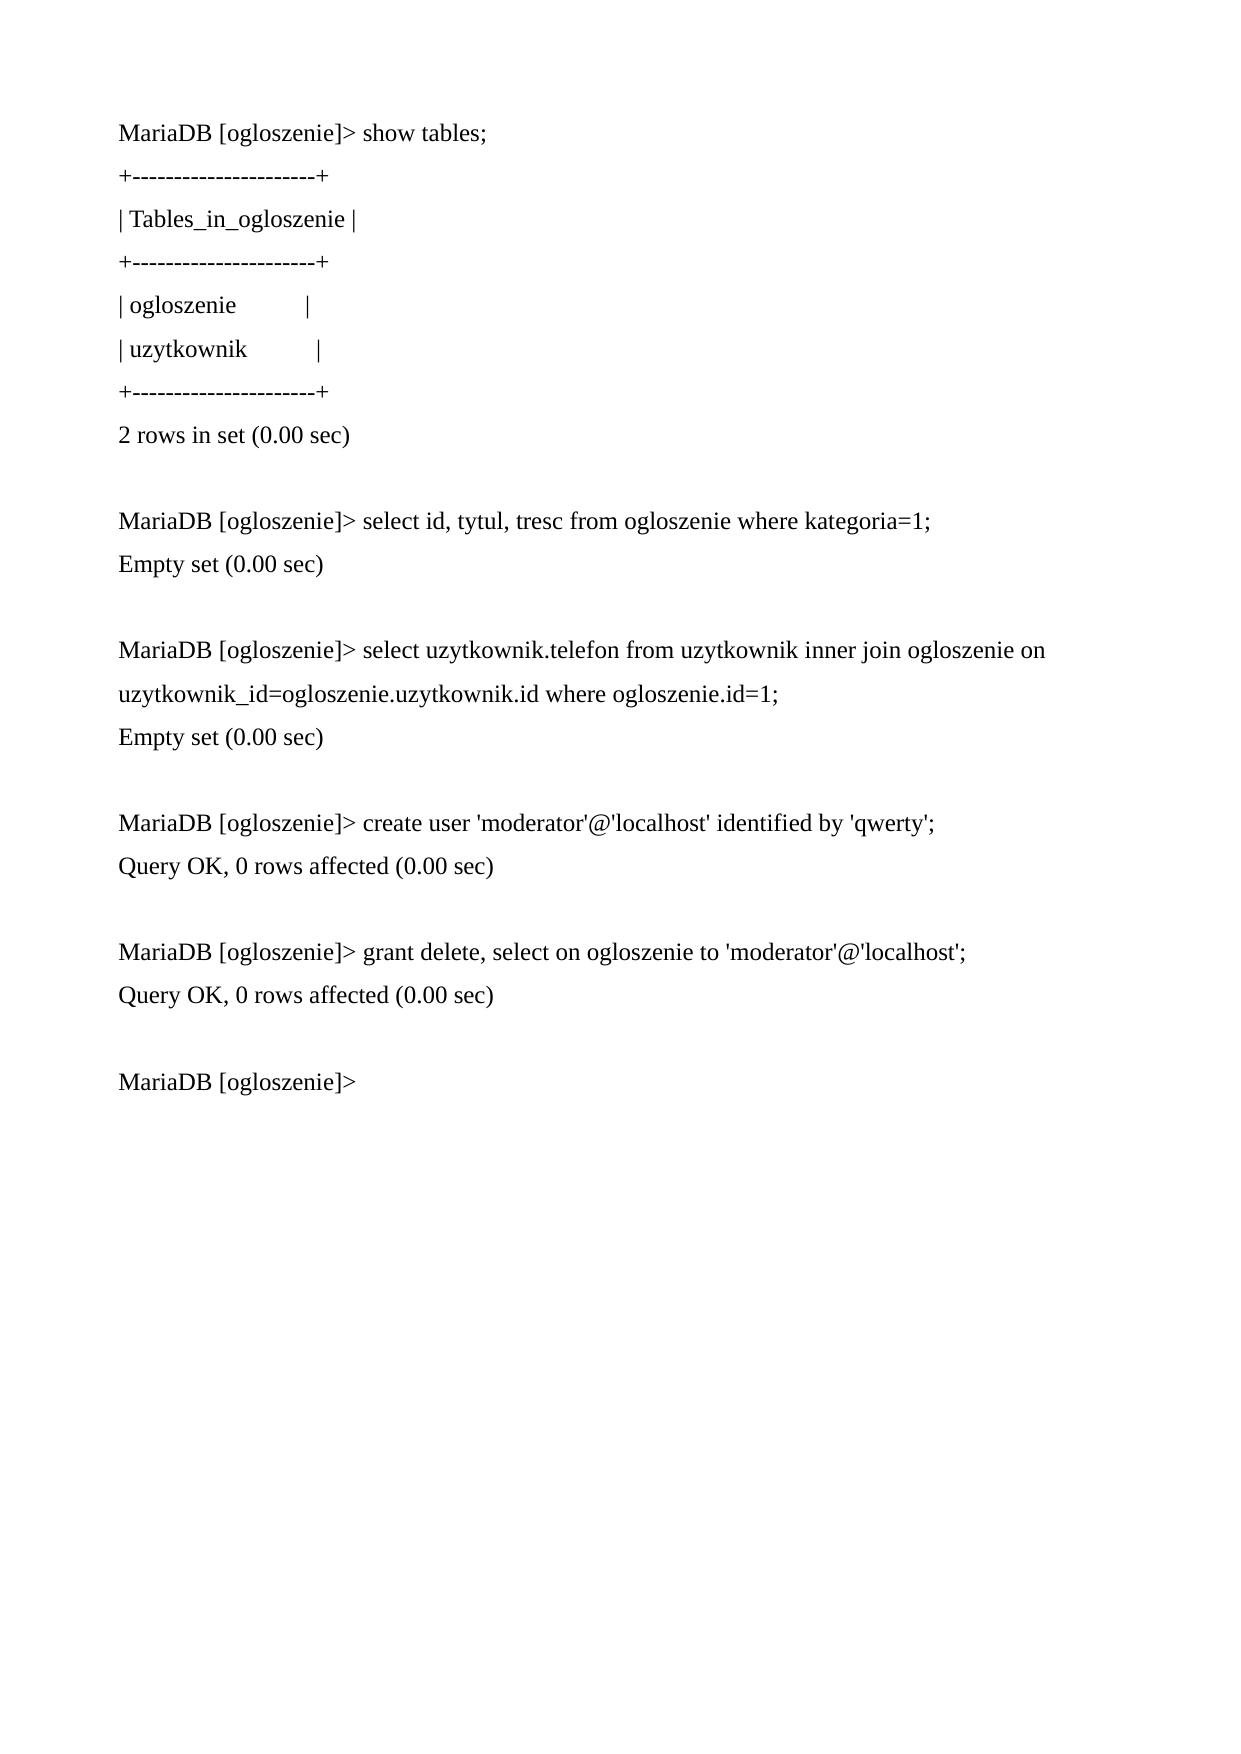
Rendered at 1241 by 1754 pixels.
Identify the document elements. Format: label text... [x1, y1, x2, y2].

text Query OK, 0 rows affected (0.00 sec) [118, 981, 1122, 1009]
text Empty set (0.00 sec) [118, 722, 1122, 751]
text Query OK, 0 rows affected (0.00 sec) [118, 851, 1122, 880]
text MariaDB [ogloszenie]> create user 'moderator'@'localhost' identified by 'qwerty'; [118, 808, 1122, 837]
text | ogloszenie | [118, 291, 1122, 319]
text +----------------------+ [118, 377, 1122, 406]
text MariaDB [ogloszenie]> show tables; [118, 118, 1122, 147]
text | uzytkownik | [118, 334, 1122, 362]
text MariaDB [ogloszenie]> select id, tytul, tresc from ogloszenie where kategoria=1; [118, 506, 1122, 535]
text MariaDB [ogloszenie]> [118, 1067, 1122, 1096]
text +----------------------+ [118, 247, 1122, 276]
text Empty set (0.00 sec) [118, 549, 1122, 578]
text MariaDB [ogloszenie]> select uzytkownik.telefon from uzytkownik inner join ogloszenie on uzytkownik_id=ogloszenie.uzytkownik.id where ogloszenie.id=1; [118, 636, 1122, 707]
text | Tables_in_ogloszenie | [118, 204, 1122, 233]
text 2 rows in set (0.00 sec) [118, 420, 1122, 449]
text MariaDB [ogloszenie]> grant delete, select on ogloszenie to 'moderator'@'localhost'; [118, 937, 1122, 966]
text +----------------------+ [118, 161, 1122, 190]
